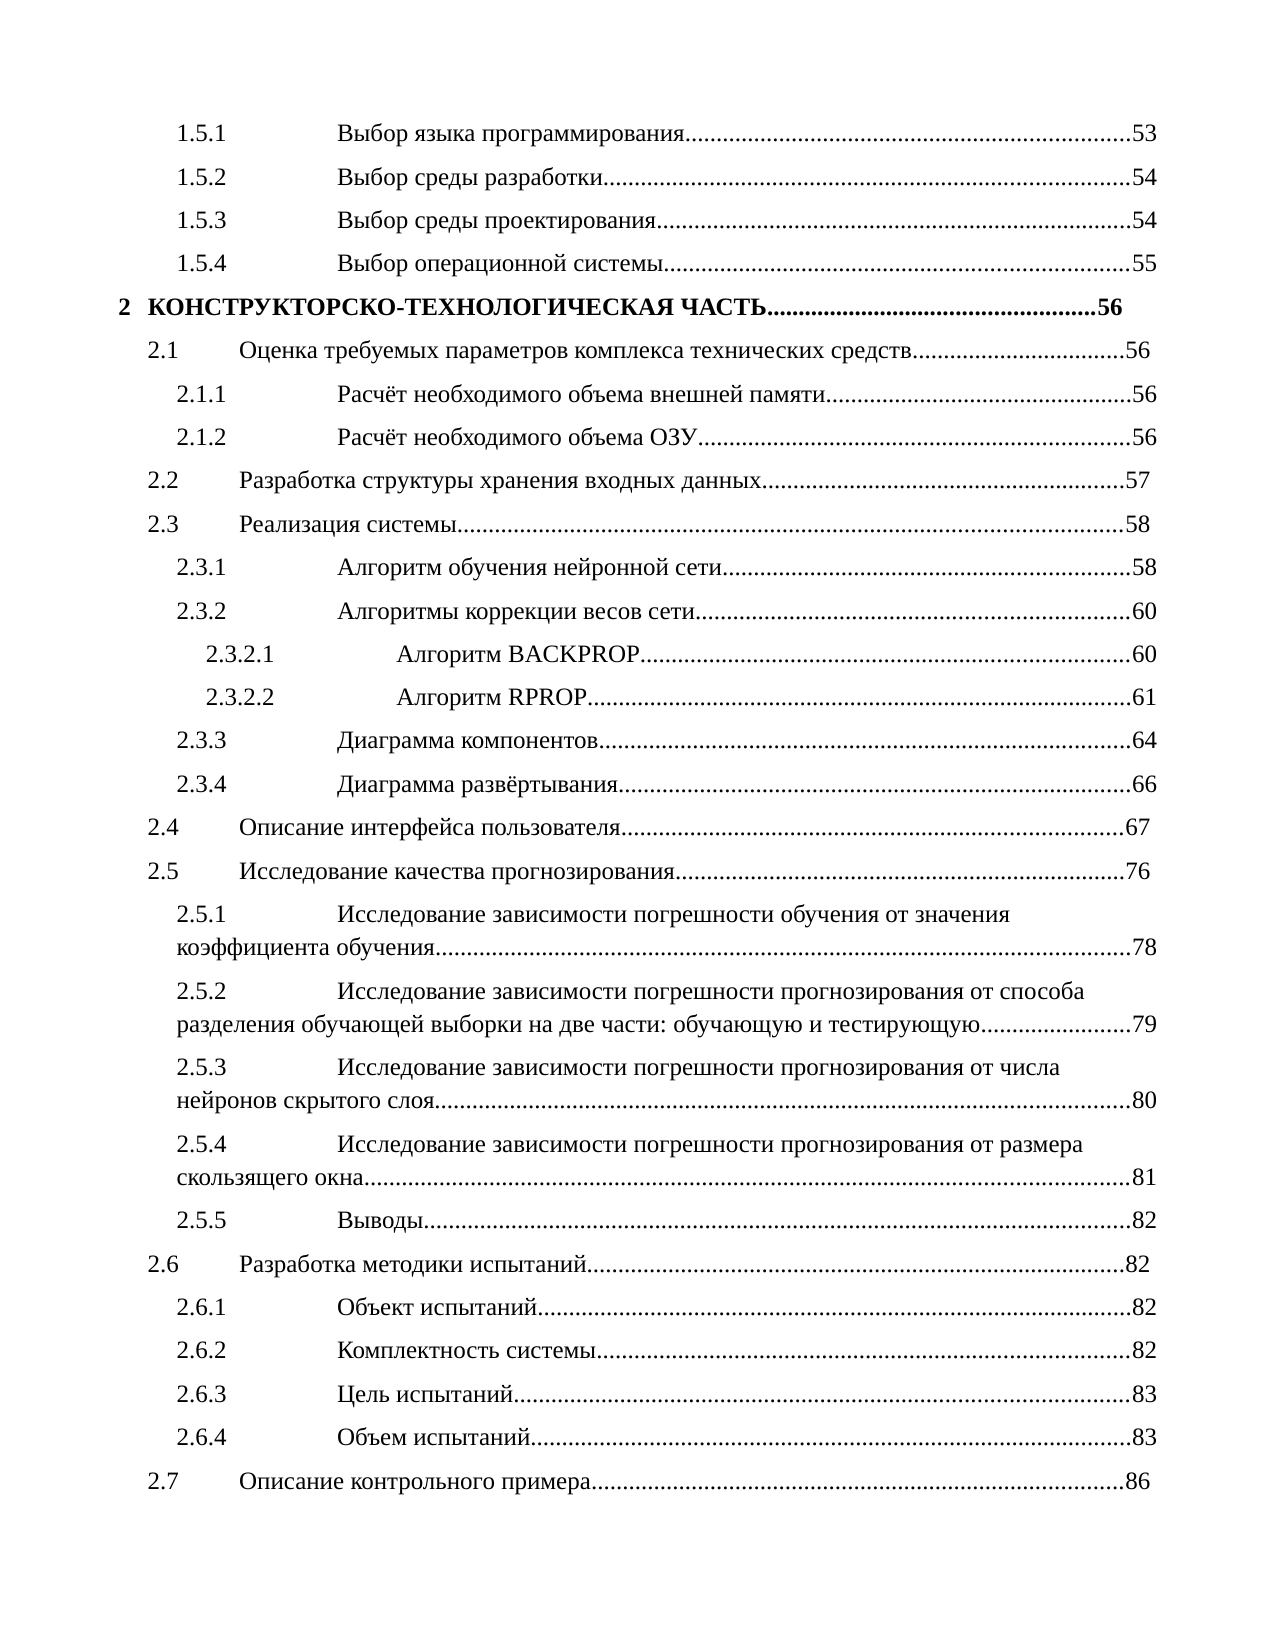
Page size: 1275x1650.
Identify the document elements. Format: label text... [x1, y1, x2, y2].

text 2.1.2 Расчёт необходимого объема ОЗУ 56 [176, 422, 1157, 451]
text 2.3 Реализация системы 58 [147, 509, 1157, 538]
text 2.3.2.1 Алгоритм BACKPROP 60 [206, 639, 1157, 668]
text 2.3.4 Диаграмма развёртывания 66 [176, 769, 1157, 798]
text 2.5.1 Исследование зависимости погрешности обучения от значения коэффициента обучения 78 [176, 899, 1157, 961]
text 2.6 Разработка методики испытаний 82 [147, 1249, 1157, 1277]
text 2.1.1 Расчёт необходимого объема внешней памяти 56 [176, 379, 1157, 407]
text 2.5 Исследование качества прогнозирования 76 [147, 856, 1157, 885]
text 2.3.3 Диаграмма компонентов 64 [176, 726, 1157, 754]
text 2.2 Разработка структуры хранения входных данных 57 [147, 466, 1157, 494]
text 2.6.4 Объем испытаний 83 [176, 1422, 1157, 1451]
text 2.6.1 Объект испытаний 82 [176, 1292, 1157, 1321]
text 2.1 Оценка требуемых параметров комплекса технических средств 56 [147, 335, 1157, 364]
text 2.3.1 Алгоритм обучения нейронной сети 58 [176, 552, 1157, 581]
text 2.6.3 Цель испытаний 83 [176, 1379, 1157, 1408]
text 2.4 Описание интерфейса пользователя 67 [147, 812, 1157, 841]
text 2 КОНСТРУКТОРСКО-ТЕХНОЛОГИЧЕСКАЯ ЧАСТЬ 56 [118, 292, 1157, 321]
text 1.5.2 Выбор среды разработки 54 [176, 162, 1157, 190]
text 2.3.2.2 Алгоритм RPROP 61 [206, 682, 1157, 711]
text 1.5.1 Выбор языка программирования 53 [176, 118, 1157, 147]
text 2.3.2 Алгоритмы коррекции весов сети 60 [176, 596, 1157, 625]
text 2.7 Описание контрольного примера 86 [147, 1466, 1157, 1494]
text 1.5.4 Выбор операционной системы 55 [176, 248, 1157, 277]
text 2.5.3 Исследование зависимости погрешности прогнозирования от числа нейронов скрытого слоя 80 [176, 1052, 1157, 1114]
text 2.5.2 Исследование зависимости погрешности прогнозирования от способа разделения обучающей выборки на две части: обучающую и тестирующую 79 [176, 976, 1157, 1038]
text 2.6.2 Комплектность системы 82 [176, 1336, 1157, 1364]
text 2.5.5 Выводы 82 [176, 1205, 1157, 1234]
text 2.5.4 Исследование зависимости погрешности прогнозирования от размера скользящего окна 81 [176, 1129, 1157, 1191]
text 1.5.3 Выбор среды проектирования 54 [176, 205, 1157, 234]
